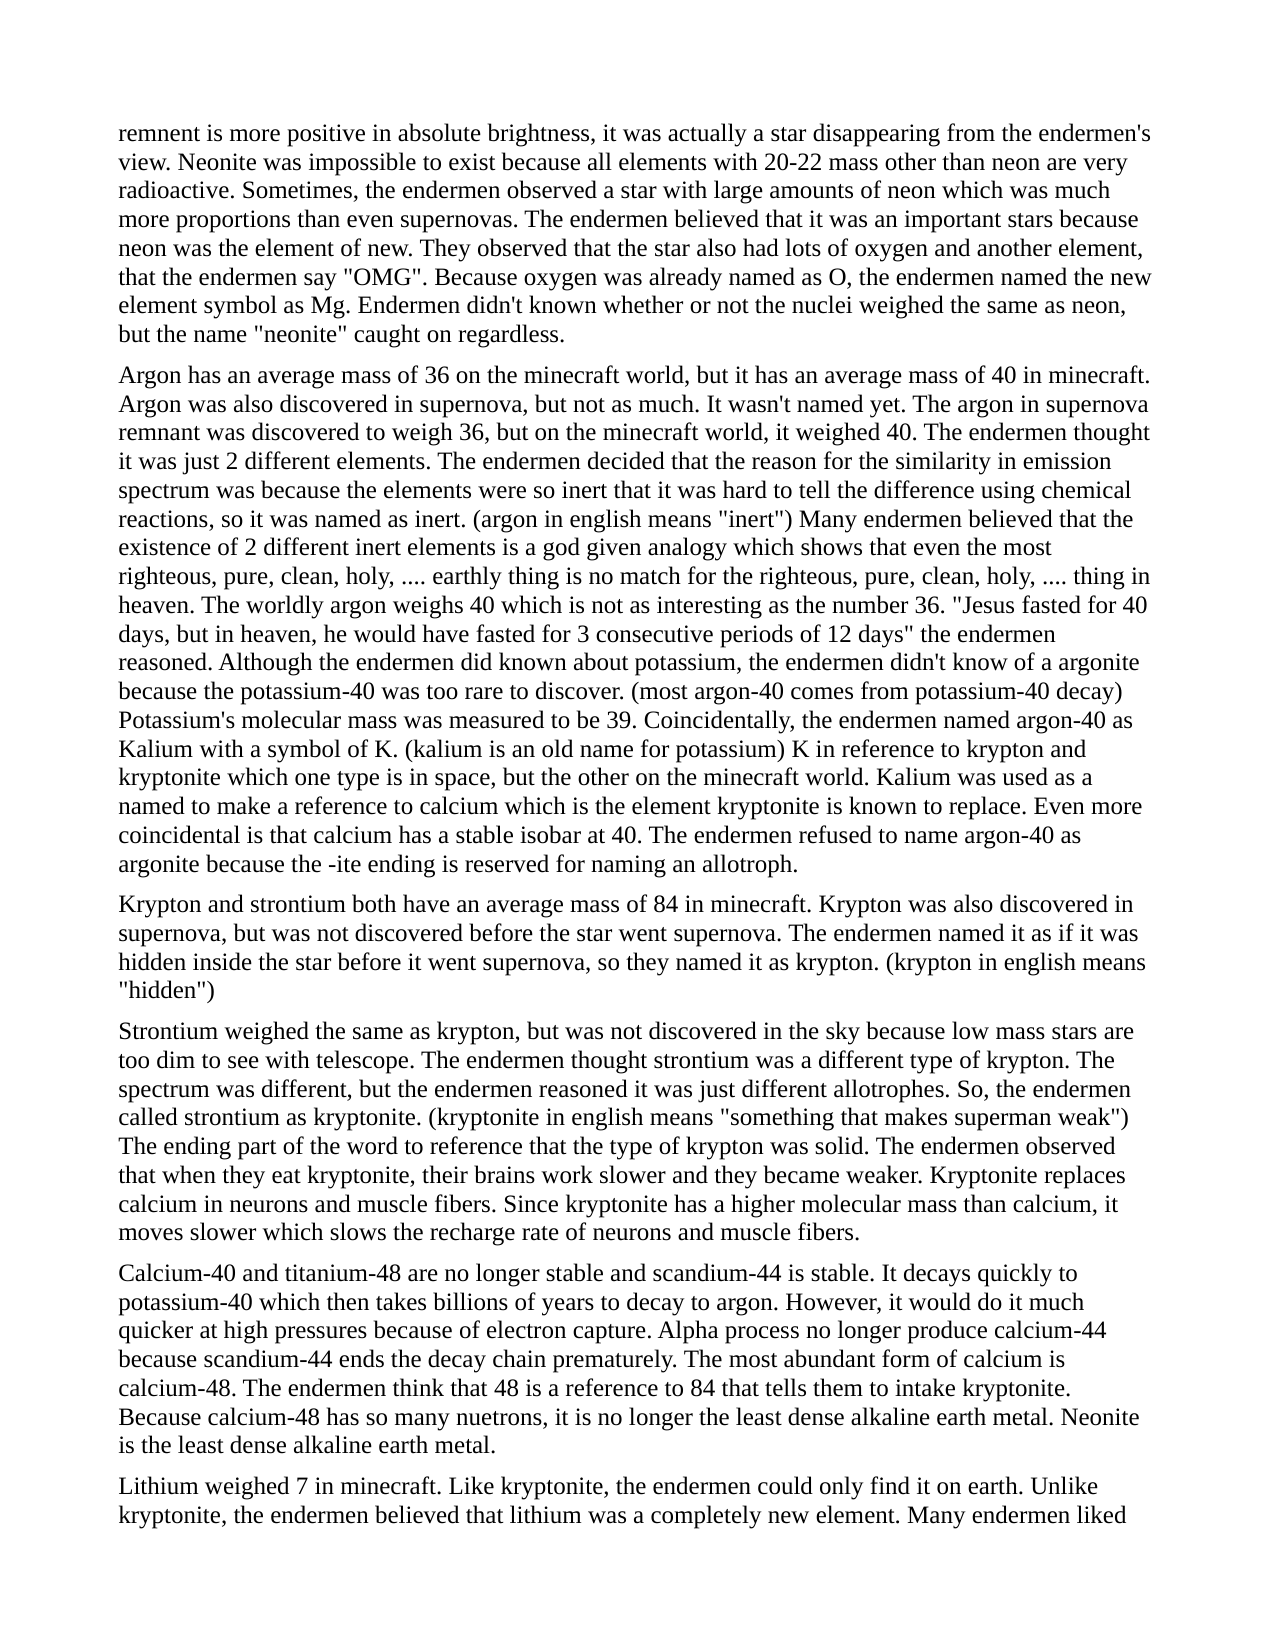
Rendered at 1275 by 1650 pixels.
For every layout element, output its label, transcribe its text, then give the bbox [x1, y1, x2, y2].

text Argon has an average mass of 36 on the minecraft world, but it has an average mass of 40 in minecraft. Argon was also discovered in supernova, but not as much. It wasn't named yet. The argon in supernova remnant was discovered to weigh 36, but on the minecraft world, it weighed 40. The endermen thought it was just 2 different elements. The endermen decided that the reason for the similarity in emission spectrum was because the elements were so inert that it was hard to tell the difference using chemical reactions, so it was named as inert. (argon in english means "inert") Many endermen believed that the existence of 2 different inert elements is a god given analogy which shows that even the most righteous, pure, clean, holy, .... earthly thing is no match for the righteous, pure, clean, holy, .... thing in heaven. The worldly argon weighs 40 which is not as interesting as the number 36. "Jesus fasted for 40 days, but in heaven, he would have fasted for 3 consecutive periods of 12 days" the endermen reasoned. Although the endermen did known about potassium, the endermen didn't know of a argonite because the potassium-40 was too rare to discover. (most argon-40 comes from potassium-40 decay) Potassium's molecular mass was measured to be 39. Coincidentally, the endermen named argon-40 as Kalium with a symbol of K. (kalium is an old name for potassium) K in reference to krypton and kryptonite which one type is in space, but the other on the minecraft world. Kalium was used as a named to make a reference to calcium which is the element kryptonite is known to replace. Even more coincidental is that calcium has a stable isobar at 40. The endermen refused to name argon-40 as argonite because the -ite ending is reserved for naming an allotroph. [118, 360, 1157, 877]
text remnent is more positive in absolute brightness, it was actually a star disappearing from the endermen's view. Neonite was impossible to exist because all elements with 20-22 mass other than neon are very radioactive. Sometimes, the endermen observed a star with large amounts of neon which was much more proportions than even supernovas. The endermen believed that it was an important stars because neon was the element of new. They observed that the star also had lots of oxygen and another element, that the endermen say "OMG". Because oxygen was already named as O, the endermen named the new element symbol as Mg. Endermen didn't known whether or not the nuclei weighed the same as neon, but the name "neonite" caught on regardless. [118, 118, 1157, 348]
text Strontium weighed the same as krypton, but was not discovered in the sky because low mass stars are too dim to see with telescope. The endermen thought strontium was a different type of krypton. The spectrum was different, but the endermen reasoned it was just different allotrophes. So, the endermen called strontium as kryptonite. (kryptonite in english means "something that makes superman weak") The ending part of the word to reference that the type of krypton was solid. The endermen observed that when they eat kryptonite, their brains work slower and they became weaker. Kryptonite replaces calcium in neurons and muscle fibers. Since kryptonite has a higher molecular mass than calcium, it moves slower which slows the recharge rate of neurons and muscle fibers. [118, 1016, 1157, 1246]
text Calcium-40 and titanium-48 are no longer stable and scandium-44 is stable. It decays quickly to potassium-40 which then takes billions of years to decay to argon. However, it would do it much quicker at high pressures because of electron capture. Alpha process no longer produce calcium-44 because scandium-44 ends the decay chain prematurely. The most abundant form of calcium is calcium-48. The endermen think that 48 is a reference to 84 that tells them to intake kryptonite. Because calcium-48 has so many nuetrons, it is no longer the least dense alkaline earth metal. Neonite is the least dense alkaline earth metal. [118, 1258, 1157, 1459]
text Krypton and strontium both have an average mass of 84 in minecraft. Krypton was also discovered in supernova, but was not discovered before the star went supernova. The endermen named it as if it was hidden inside the star before it went supernova, so they named it as krypton. (krypton in english means "hidden") [118, 889, 1157, 1004]
text Lithium weighed 7 in minecraft. Like kryptonite, the endermen could only find it on earth. Unlike kryptonite, the endermen believed that lithium was a completely new element. Many endermen liked [118, 1471, 1157, 1529]
